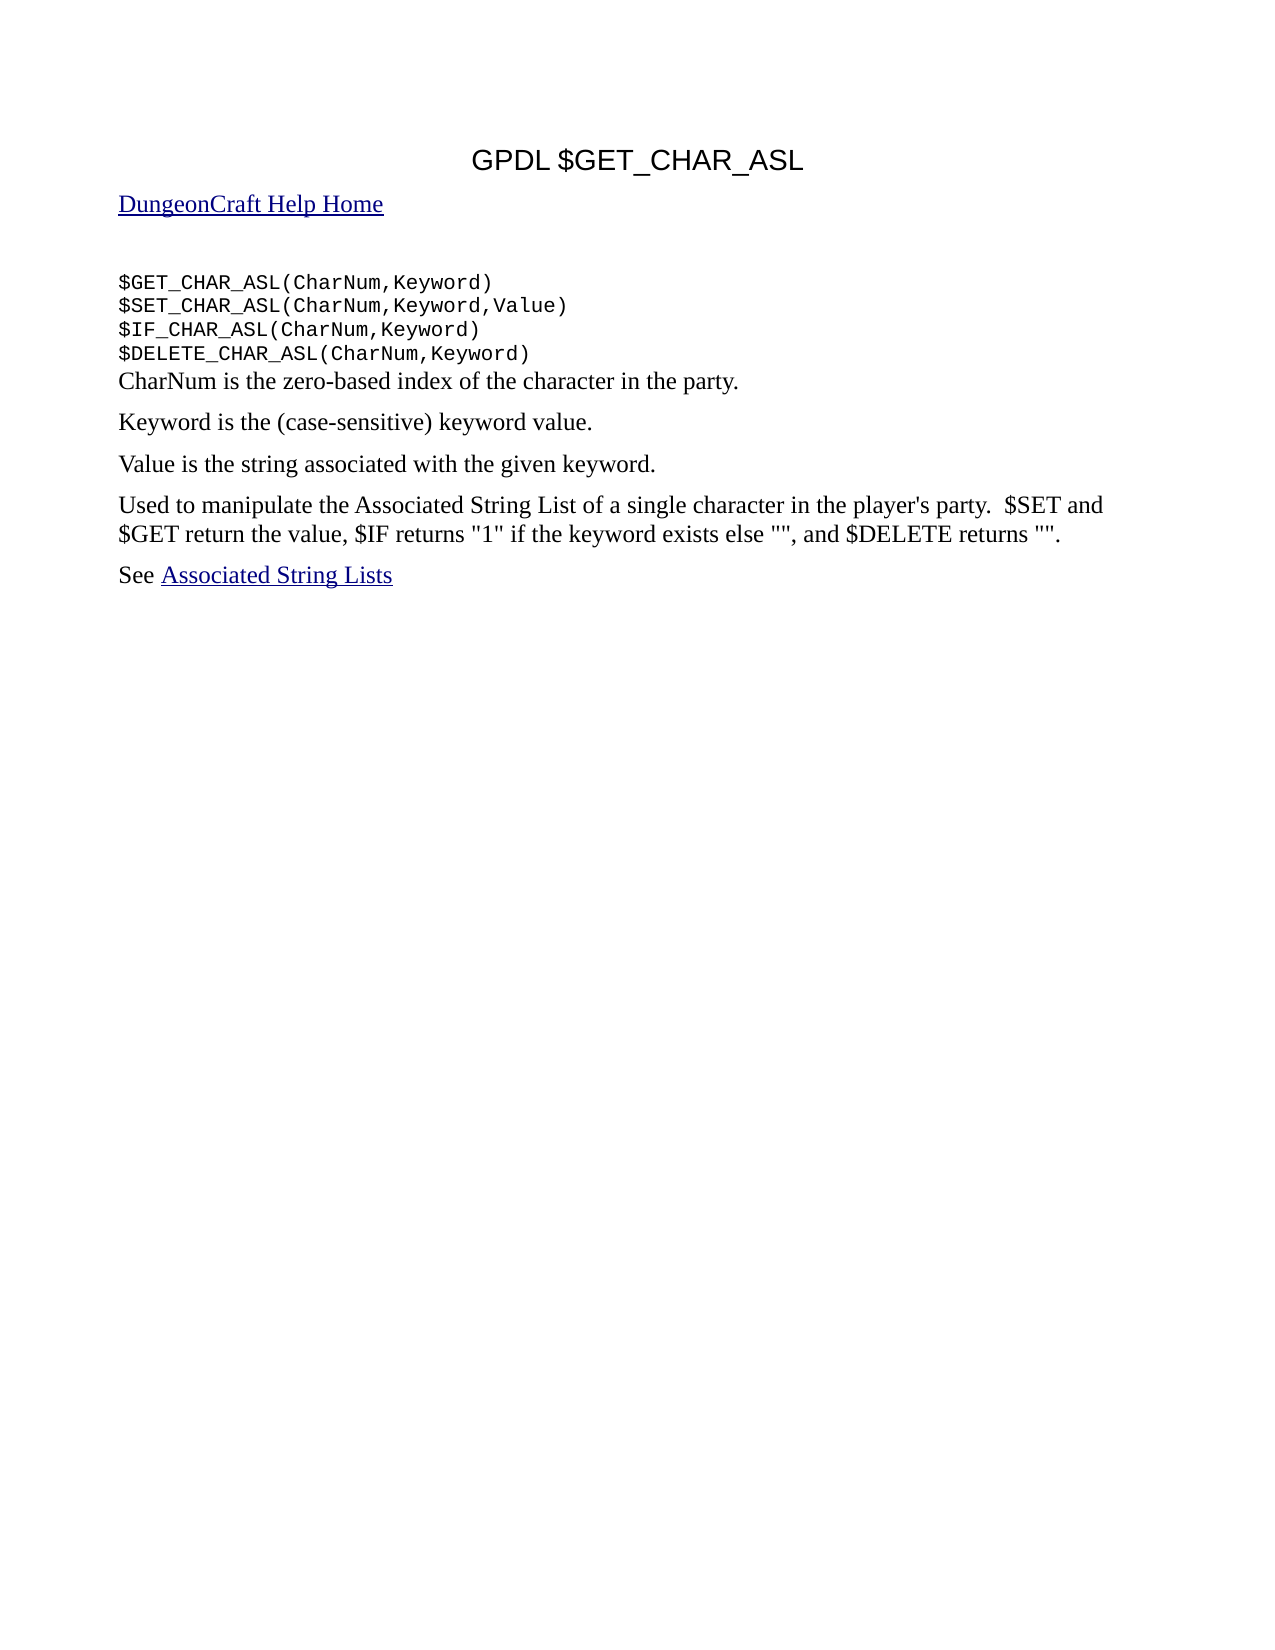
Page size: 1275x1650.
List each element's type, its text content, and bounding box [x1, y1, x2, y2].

text $GET_CHAR_ASL(CharNum,Keyword) [118, 272, 1157, 295]
text Keyword is the (case-sensitive) keyword value. [118, 407, 1157, 436]
text Used to manipulate the Associated String List of a single character in the player's party. $SET and $GET return the value, $IF returns "1" if the keyword exists else "", and $DELETE returns "". [118, 490, 1157, 547]
text See Associated String Lists [118, 560, 1157, 589]
text $DELETE_CHAR_ASL(CharNum,Keyword) [118, 343, 1157, 366]
subtitle GPDL $GET_CHAR_ASL [118, 143, 1157, 177]
text $IF_CHAR_ASL(CharNum,Keyword) [118, 319, 1157, 343]
text $SET_CHAR_ASL(CharNum,Keyword,Value) [118, 295, 1157, 319]
text CharNum is the zero-based index of the character in the party. [118, 366, 1157, 395]
text DungeonCraft Help Home [118, 189, 1157, 218]
text Value is the string associated with the given keyword. [118, 449, 1157, 477]
